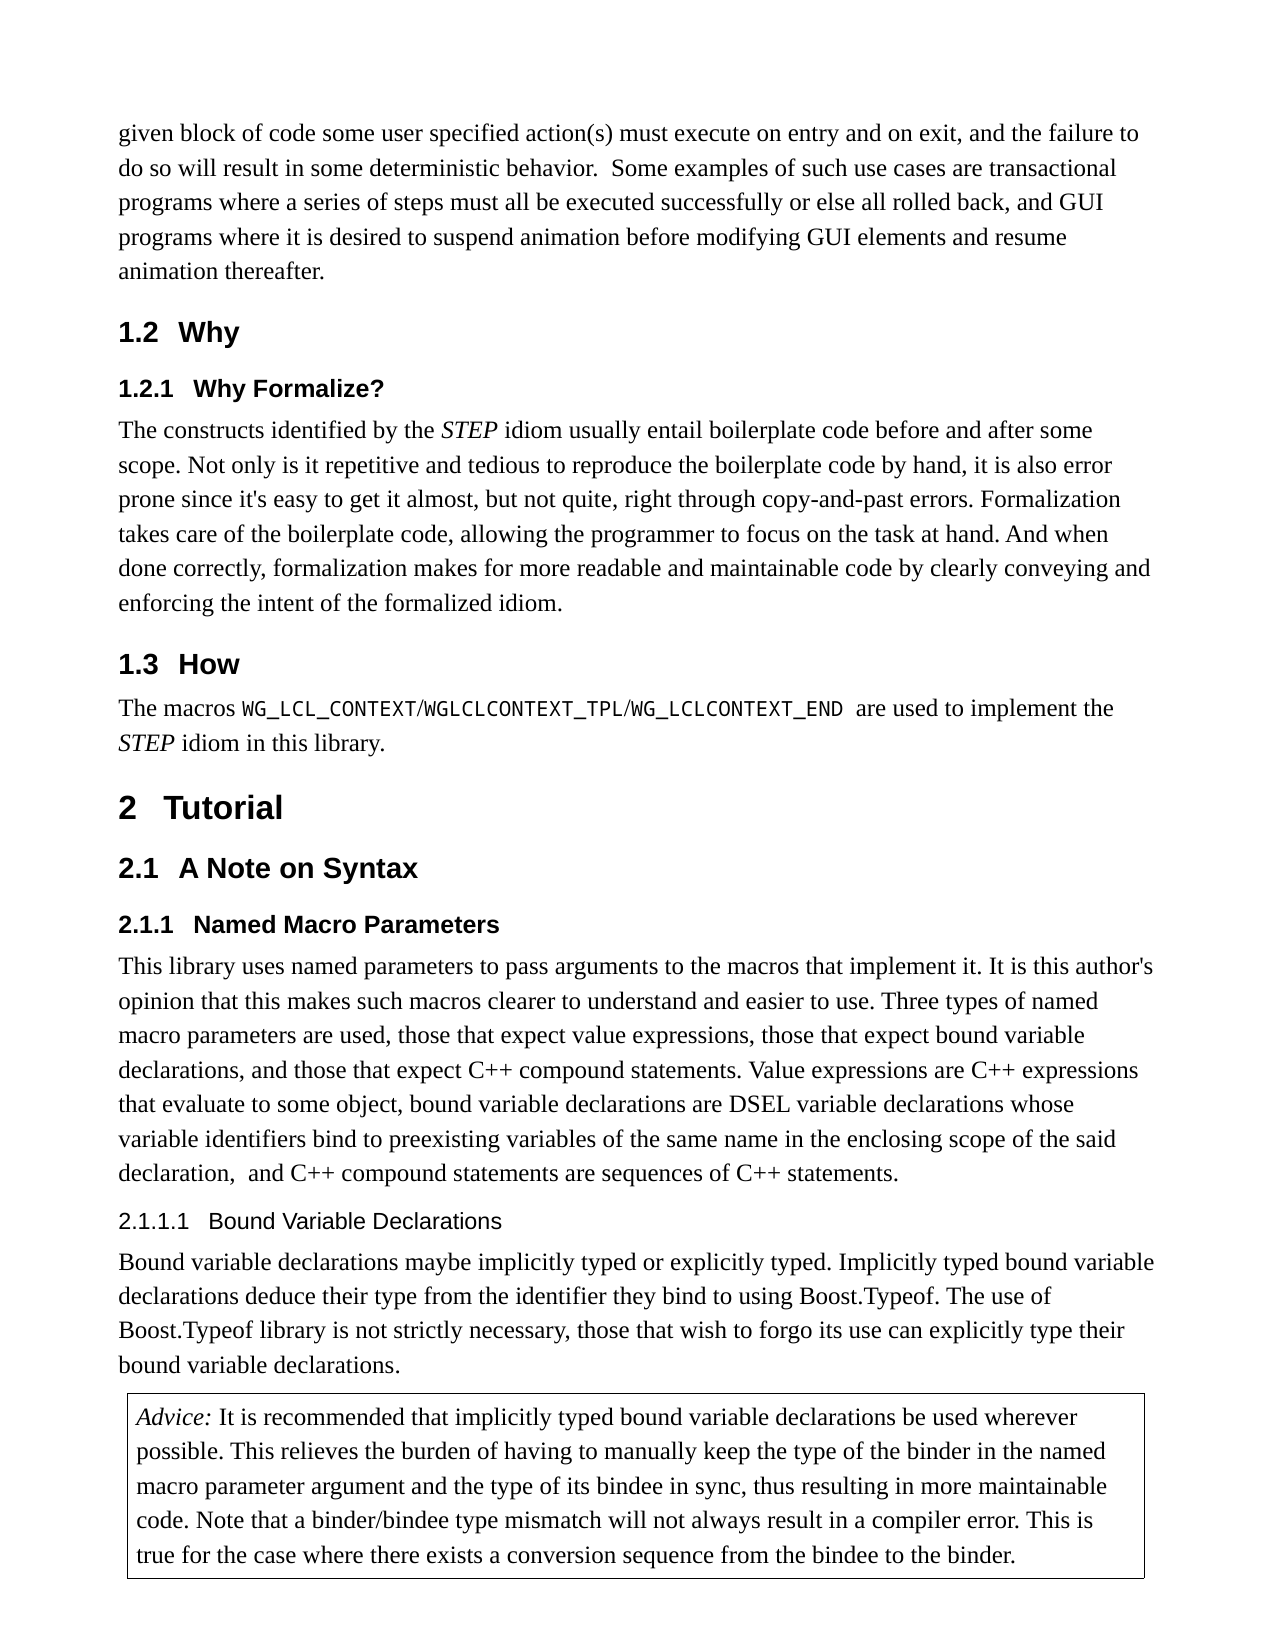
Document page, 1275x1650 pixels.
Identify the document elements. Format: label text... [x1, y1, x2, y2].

text given block of code some user specified action(s) must execute on entry and on exit, and the failure to do so will result in some deterministic behavior. Some examples of such use cases are transactional programs where a series of steps must all be executed successfully or else all rolled back, and GUI programs where it is desired to suspend animation before modifying GUI elements and resume animation thereafter. [118, 118, 1157, 285]
subtitle A Note on Syntax [118, 852, 1157, 885]
subtitle Bound Variable Declarations [118, 1207, 1157, 1234]
subtitle Named Macro Parameters [118, 910, 1157, 939]
text This library uses named parameters to pass arguments to the macros that implement it. It is this author's opinion that this makes such macros clearer to understand and easier to use. Three types of named macro parameters are used, those that expect value expressions, those that expect bound variable declarations, and those that expect C++ compound statements. Value expressions are C++ expressions that evaluate to some object, bound variable declarations are DSEL variable declarations whose variable identifiers bind to preexisting variables of the same name in the enclosing scope of the said declaration, and C++ compound statements are sequences of C++ statements. [118, 951, 1157, 1187]
text The constructs identified by the STEP idiom usually entail boilerplate code before and after some scope. Not only is it repetitive and tedious to reproduce the boilerplate code by hand, it is also error prone since it's easy to get it almost, but not quite, right through copy-and-past errors. Formalization takes care of the boilerplate code, allowing the programmer to focus on the task at hand. And when done correctly, formalization makes for more readable and maintainable code by clearly conveying and enforcing the intent of the formalized idiom. [118, 415, 1157, 616]
text Bound variable declarations maybe implicitly typed or explicitly typed. Implicitly typed bound variable declarations deduce their type from the identifier they bind to using Boost.Typeof. The use of Boost.Typeof library is not strictly necessary, those that wish to forgo its use can explicitly type their bound variable declarations. [118, 1247, 1157, 1379]
text Advice: It is recommended that implicitly typed bound variable declarations be used wherever possible. This relieves the burden of having to manually keep the type of the binder in the named macro parameter argument and the type of its bindee in sync, thus resulting in more maintainable code. Note that a binder/bindee type mismatch will not always result in a compiler error. This is true for the case where there exists a conversion sequence from the bindee to the binder. [136, 1402, 1135, 1569]
subtitle Why Formalize? [118, 374, 1157, 403]
text The macros WG_LCL_CONTEXT/WGLCLCONTEXT_TPL/WG_LCLCONTEXT_END are used to implement the STEP idiom in this library. [118, 693, 1157, 757]
subtitle Why [118, 316, 1157, 349]
subtitle Tutorial [118, 788, 1157, 827]
subtitle How [118, 647, 1157, 681]
